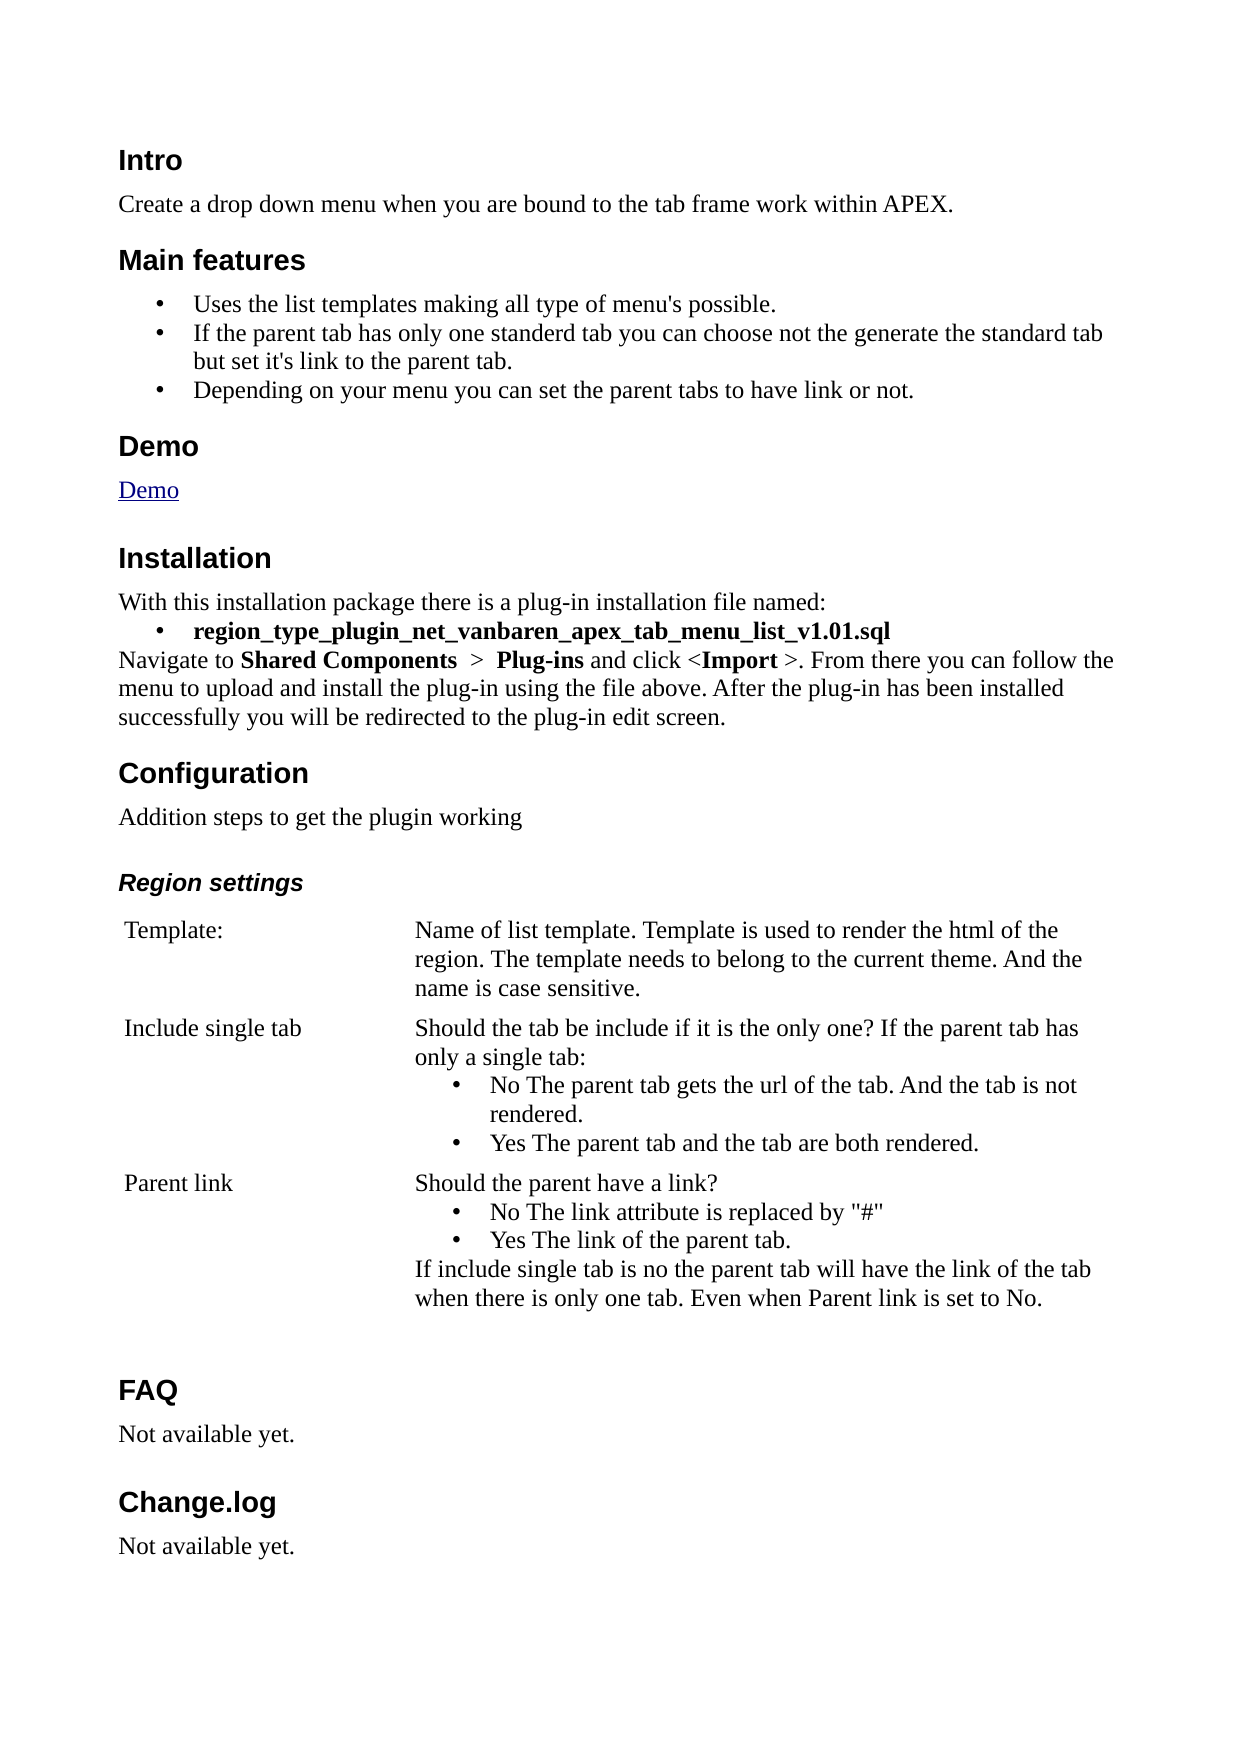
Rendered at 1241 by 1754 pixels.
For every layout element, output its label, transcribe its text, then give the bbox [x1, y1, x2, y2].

table_cell Should the tab be include if it is the only one? If the parent tab has only a single tab: No The parent tab gets the url of the tab. And the tab is not rendered. Yes The parent tab and the tab are both rendered. [409, 1007, 1123, 1162]
subtitle Demo [118, 429, 1122, 462]
subtitle Configuration [118, 756, 1122, 789]
text Navigate to Shared Components > Plug-ins and click <Import >. From there you can follow the menu to upload and install the plug-in using the file above. After the plug-in has been installed successfully you will be redirected to the plug-in edit screen. [118, 645, 1122, 731]
subtitle Change.log [118, 1485, 1122, 1519]
text With this installation package there is a plug-in installation file named: [118, 587, 1122, 616]
text Demo [118, 475, 1122, 504]
table_cell Include single tab [118, 1007, 409, 1162]
subtitle Installation [118, 541, 1122, 575]
subtitle Main features [118, 243, 1122, 276]
list If the parent tab has only one standerd tab you can choose not the generate the standard tab but set it's link to the parent tab. [156, 318, 1122, 375]
text Not available yet. [118, 1531, 1122, 1560]
subtitle Intro [118, 143, 1122, 177]
text Addition steps to get the plugin working [118, 802, 1122, 831]
subtitle Region settings [118, 868, 1122, 897]
list Depending on your menu you can set the parent tabs to have link or not. [156, 375, 1122, 404]
text Not available yet. [118, 1419, 1122, 1448]
list Uses the list templates making all type of menu's possible. [156, 289, 1122, 318]
table_header Name of list template. Template is used to render the html of the region. The template needs to belong to the current theme. And the name is case sensitive. [409, 909, 1123, 1007]
subtitle FAQ [118, 1373, 1122, 1407]
table_header Template: [118, 909, 409, 1007]
list region_type_plugin_net_vanbaren_apex_tab_menu_list_v1.01.sql [156, 616, 1122, 645]
table_cell Parent link [118, 1162, 409, 1317]
table_cell Should the parent have a link? No The link attribute is replaced by "#" Yes The link of the parent tab. If include single tab is no the parent tab will have the link of the tab when there is only one tab. Even when Parent link is set to No. [409, 1162, 1123, 1317]
text Create a drop down menu when you are bound to the tab frame work within APEX. [118, 189, 1122, 218]
